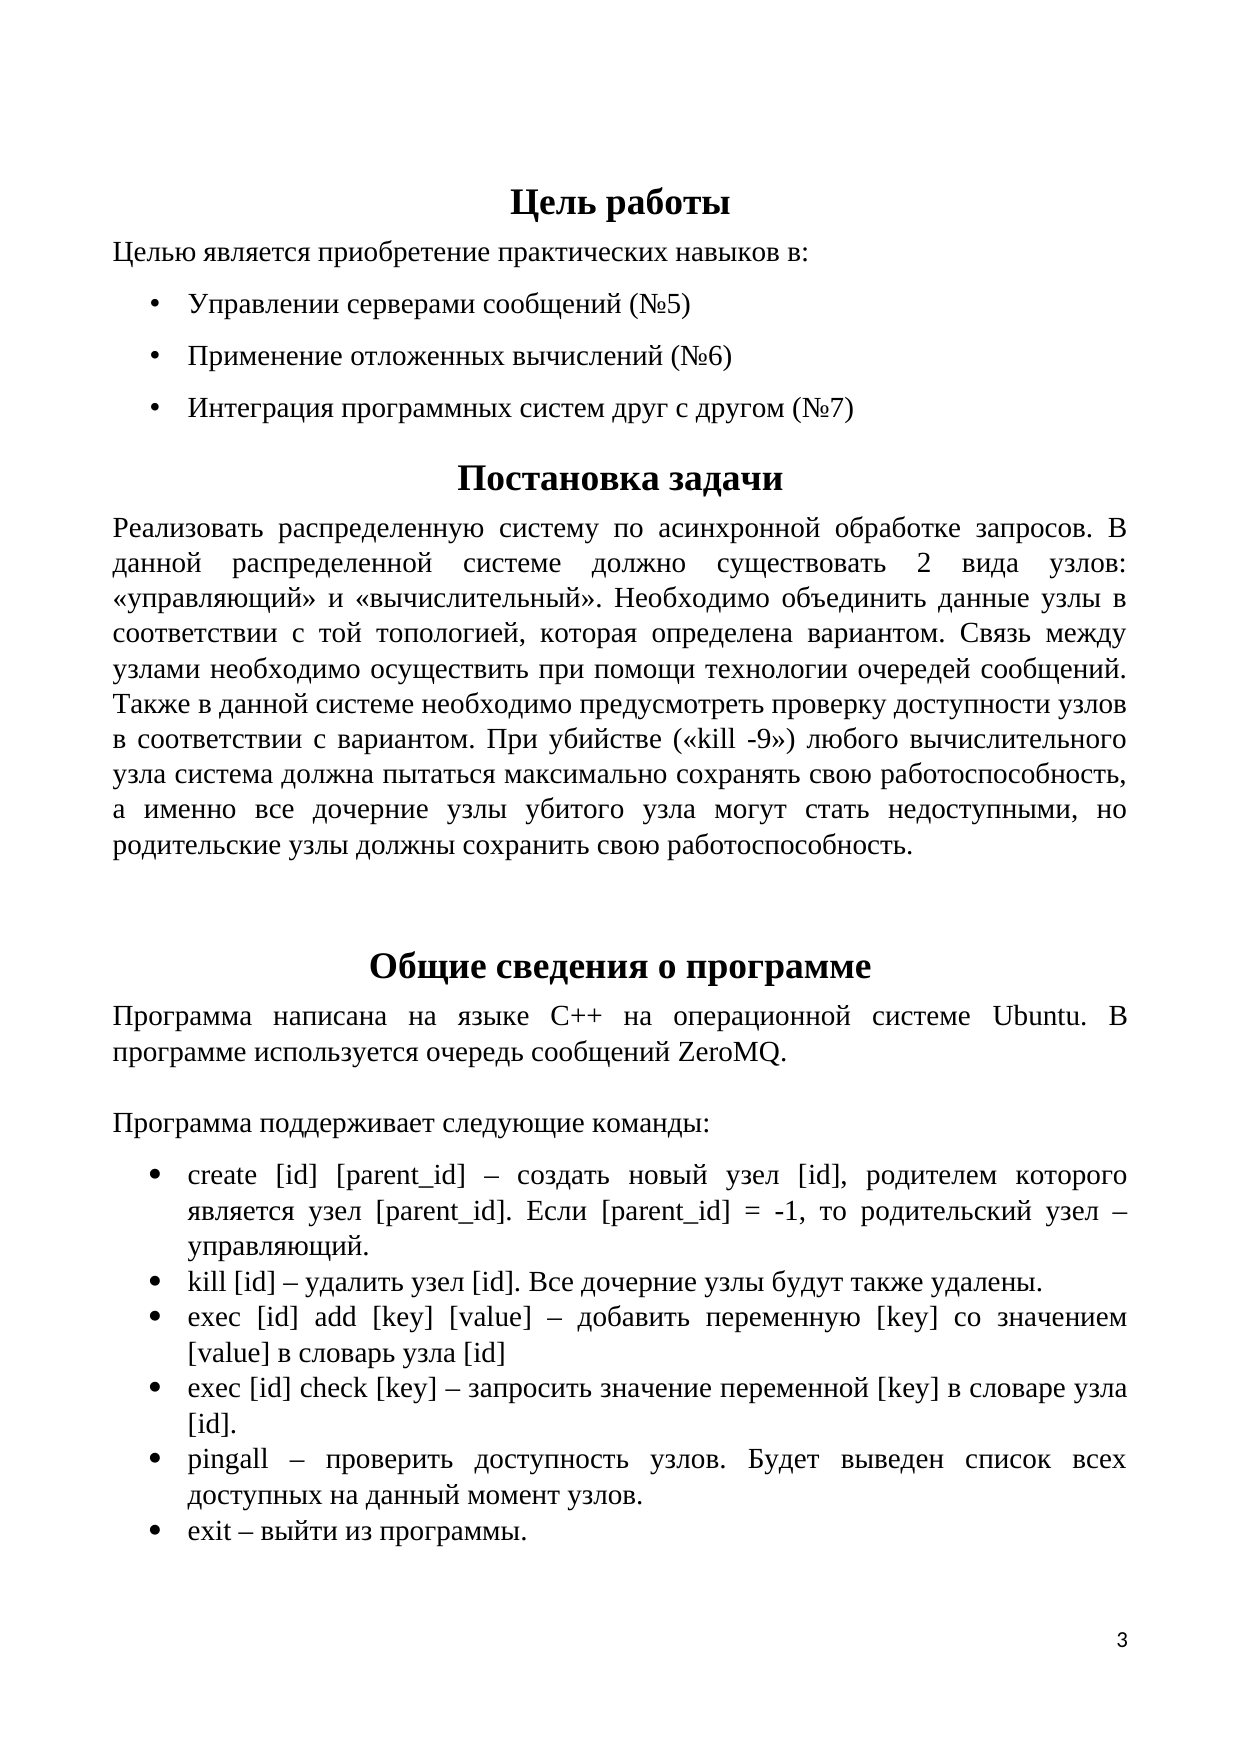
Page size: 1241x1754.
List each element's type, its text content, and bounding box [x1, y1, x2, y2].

subtitle Постановка задачи [112, 455, 1128, 498]
list create [id] [parent_id] – создать новый узел [id], родителем которого является узел [parent_id]. Если [parent_id] = -1, то родительский узел – управляющий. [150, 1157, 1128, 1262]
list Управлении серверами сообщений (№5) [150, 286, 1128, 320]
text Реализовать распределенную систему по асинхронной обработке запросов. В данной распределенной системе должно существовать 2 вида узлов: «управляющий» и «вычислительный». Необходимо объединить данные узлы в соответствии с той топологией, которая определена вариантом. Связь между узлами необходимо осуществить при помощи технологии очередей сообщений. Также в данной системе необходимо предусмотреть проверку доступности узлов в соответствии с вариантом. При убийстве («kill -9») любого вычислительного узла система должна пытаться максимально сохранять свою работоспособность, а именно все дочерние узлы убитого узла могут стать недоступными, но родительские узлы должны сохранить свою работоспособность. [112, 510, 1128, 860]
text Программа написана на языке С++ на операционной системе Ubuntu. В программе используется очередь сообщений ZeroMQ. [112, 998, 1128, 1067]
list exec [id] check [key] – запросить значение переменной [key] в словаре узла [id]. [150, 1370, 1128, 1439]
list exit – выйти из программы. [150, 1513, 1128, 1546]
text Программа поддерживает следующие команды: [112, 1105, 1128, 1138]
list exec [id] add [key] [value] – добавить переменную [key] со значением [value] в словарь узла [id] [150, 1299, 1128, 1368]
subtitle Цель работы [112, 179, 1128, 223]
list kill [id] – удалить узел [id]. Все дочерние узлы будут также удалены. [150, 1264, 1128, 1297]
list Применение отложенных вычислений (№6) [150, 338, 1128, 372]
subtitle Общие сведения о программе [112, 943, 1128, 986]
list pingall – проверить доступность узлов. Будет выведен список всех доступных на данный момент узлов. [150, 1442, 1128, 1511]
text Целью является приобретение практических навыков в: [112, 234, 1128, 268]
list Интеграция программных систем друг с другом (№7) [150, 390, 1128, 424]
